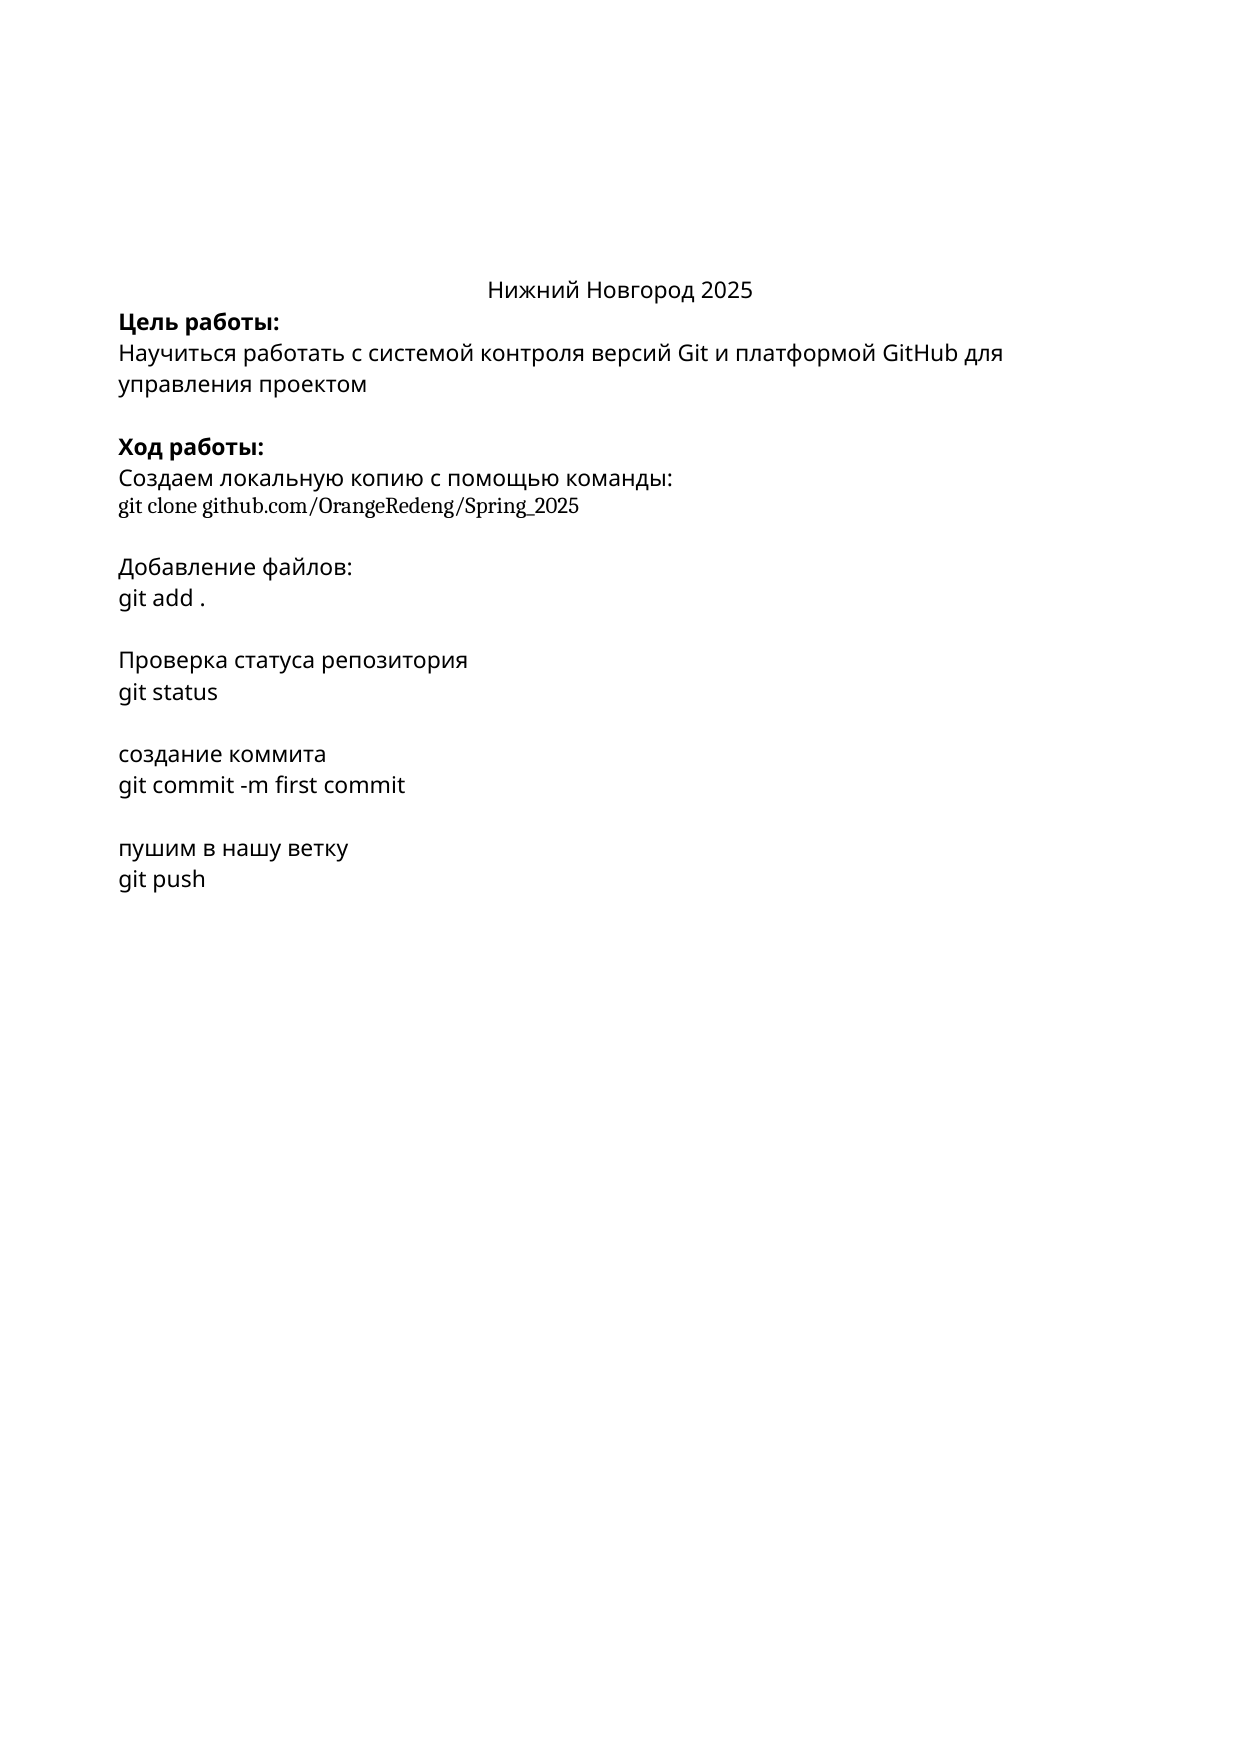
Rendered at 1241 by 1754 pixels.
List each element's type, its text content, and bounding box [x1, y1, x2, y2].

text Нижний Новгород 2025 [118, 274, 1122, 306]
text Научиться работать с системой контроля версий Git и платформой GitHub для управления проектом Ход работы: Создаем локальную копию c помощью команды: [118, 337, 1122, 493]
text Цель работы: [118, 306, 1122, 337]
text git clone github.com/OrangeRedeng/Spring_2025 [118, 493, 1122, 519]
text git add . Проверка статуса репозитория git status создание коммита git commit -m first commit пушим в нашу ветку git push [118, 582, 1122, 986]
text Добавление файлов: [118, 519, 1122, 582]
